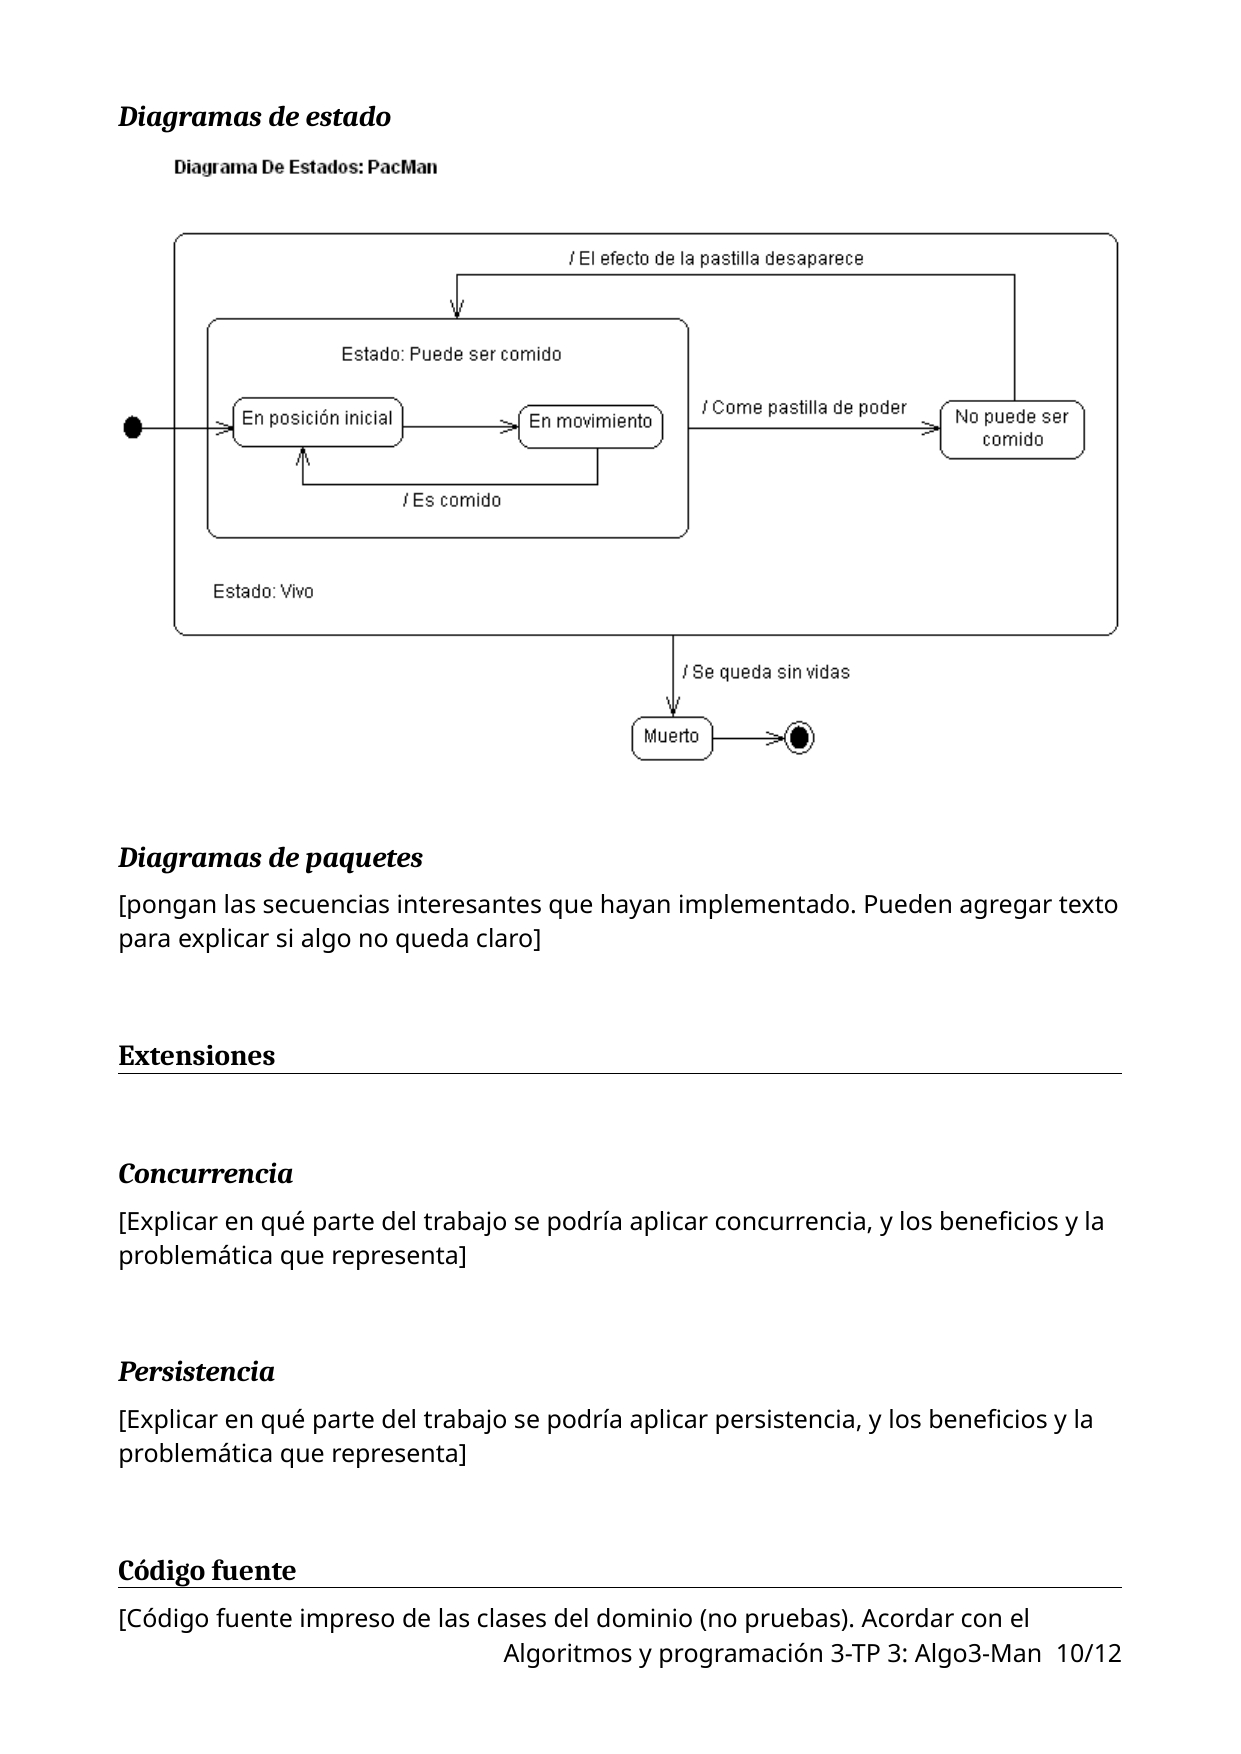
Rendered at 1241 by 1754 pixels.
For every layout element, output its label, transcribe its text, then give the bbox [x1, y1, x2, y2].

text [Explicar en qué parte del trabajo se podría aplicar concurrencia, y los beneficios y la problemática que representa] [118, 1203, 1122, 1271]
text [pongan las secuencias interesantes que hayan implementado. Pueden agregar texto para explicar si algo no queda claro] [118, 887, 1122, 955]
subtitle Extensiones [118, 1039, 1122, 1073]
subtitle Código fuente [118, 1554, 1122, 1587]
text [Explicar en qué parte del trabajo se podría aplicar persistencia, y los beneficios y la problemática que representa] [118, 1402, 1122, 1470]
subtitle Persistencia [118, 1356, 1122, 1389]
subtitle Diagramas de estado [118, 100, 1122, 133]
subtitle Diagramas de paquetes [118, 841, 1122, 874]
subtitle Concurrencia [118, 1157, 1122, 1191]
text [Código fuente impreso de las clases del dominio (no pruebas). Acordar con el [118, 1600, 1122, 1634]
